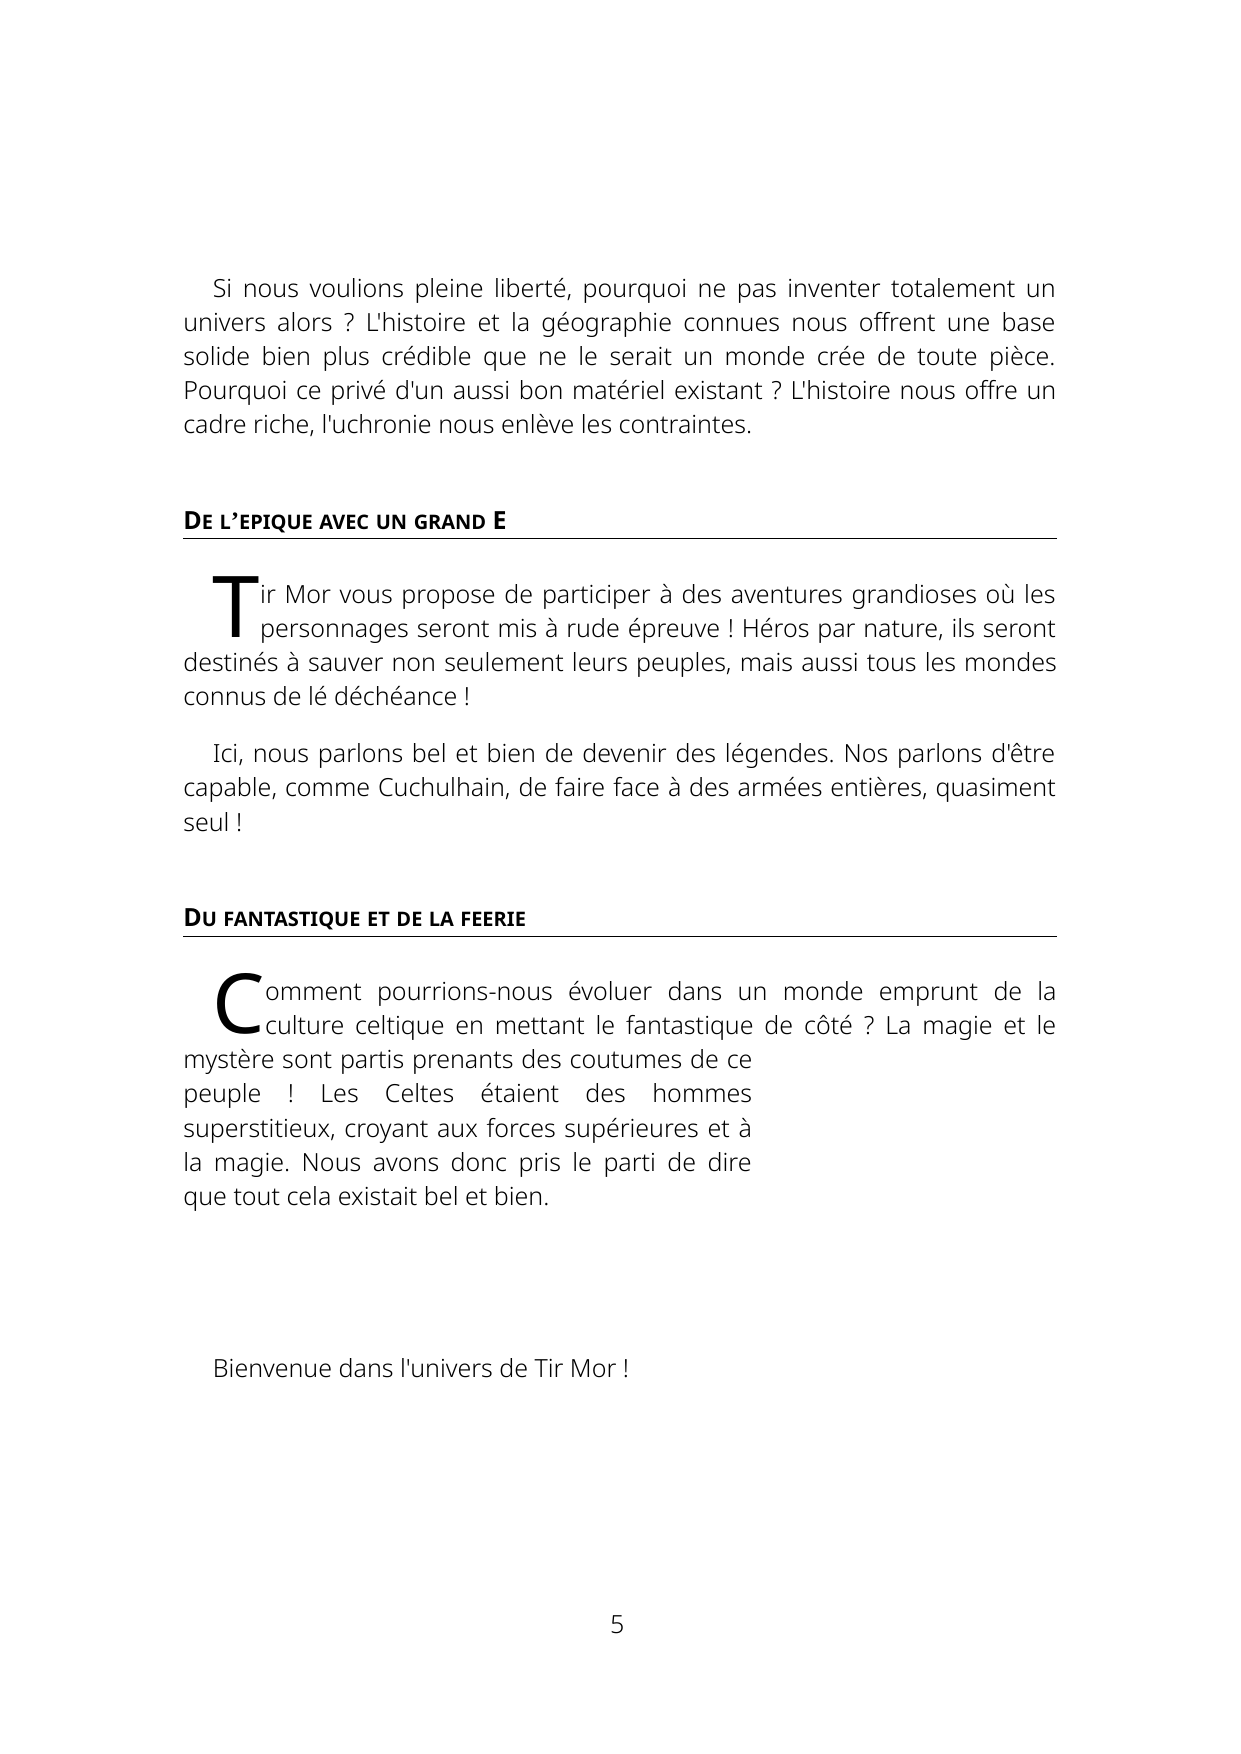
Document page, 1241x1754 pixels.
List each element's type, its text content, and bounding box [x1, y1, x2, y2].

subtitle Du fantastique et de la feerie [183, 900, 1057, 936]
subtitle De l’epique avec un grand E [183, 502, 1057, 538]
text Bienvenue dans l'univers de Tir Mor ! [183, 1351, 1057, 1385]
text Comment pourrions-nous évoluer dans un monde emprunt de la culture celtique en mettant le fantastique de côté ? La magie et le mystère sont partis prenants des coutumes de ce peuple ! Les Celtes étaient des hommes superstitieux, croyant aux forces supérieures et à la magie. Nous avons donc pris le parti de dire que tout cela existait bel et bien. [183, 974, 1057, 1212]
text Ici, nous parlons bel et bien de devenir des légendes. Nos parlons d'être capable, comme Cuchulhain, de faire face à des armées entières, quasiment seul ! [183, 736, 1057, 838]
text Tir Mor vous propose de participer à des aventures grandioses où les personnages seront mis à rude épreuve ! Héros par nature, ils seront destinés à sauver non seulement leurs peuples, mais aussi tous les mondes connus de lé déchéance ! [183, 576, 1057, 712]
text Si nous voulions pleine liberté, pourquoi ne pas inventer totalement un univers alors ? L'histoire et la géographie connues nous offrent une base solide bien plus crédible que ne le serait un monde crée de toute pièce. Pourquoi ce privé d'un aussi bon matériel existant ? L'histoire nous offre un cadre riche, l'uchronie nous enlève les contraintes. [183, 270, 1057, 441]
